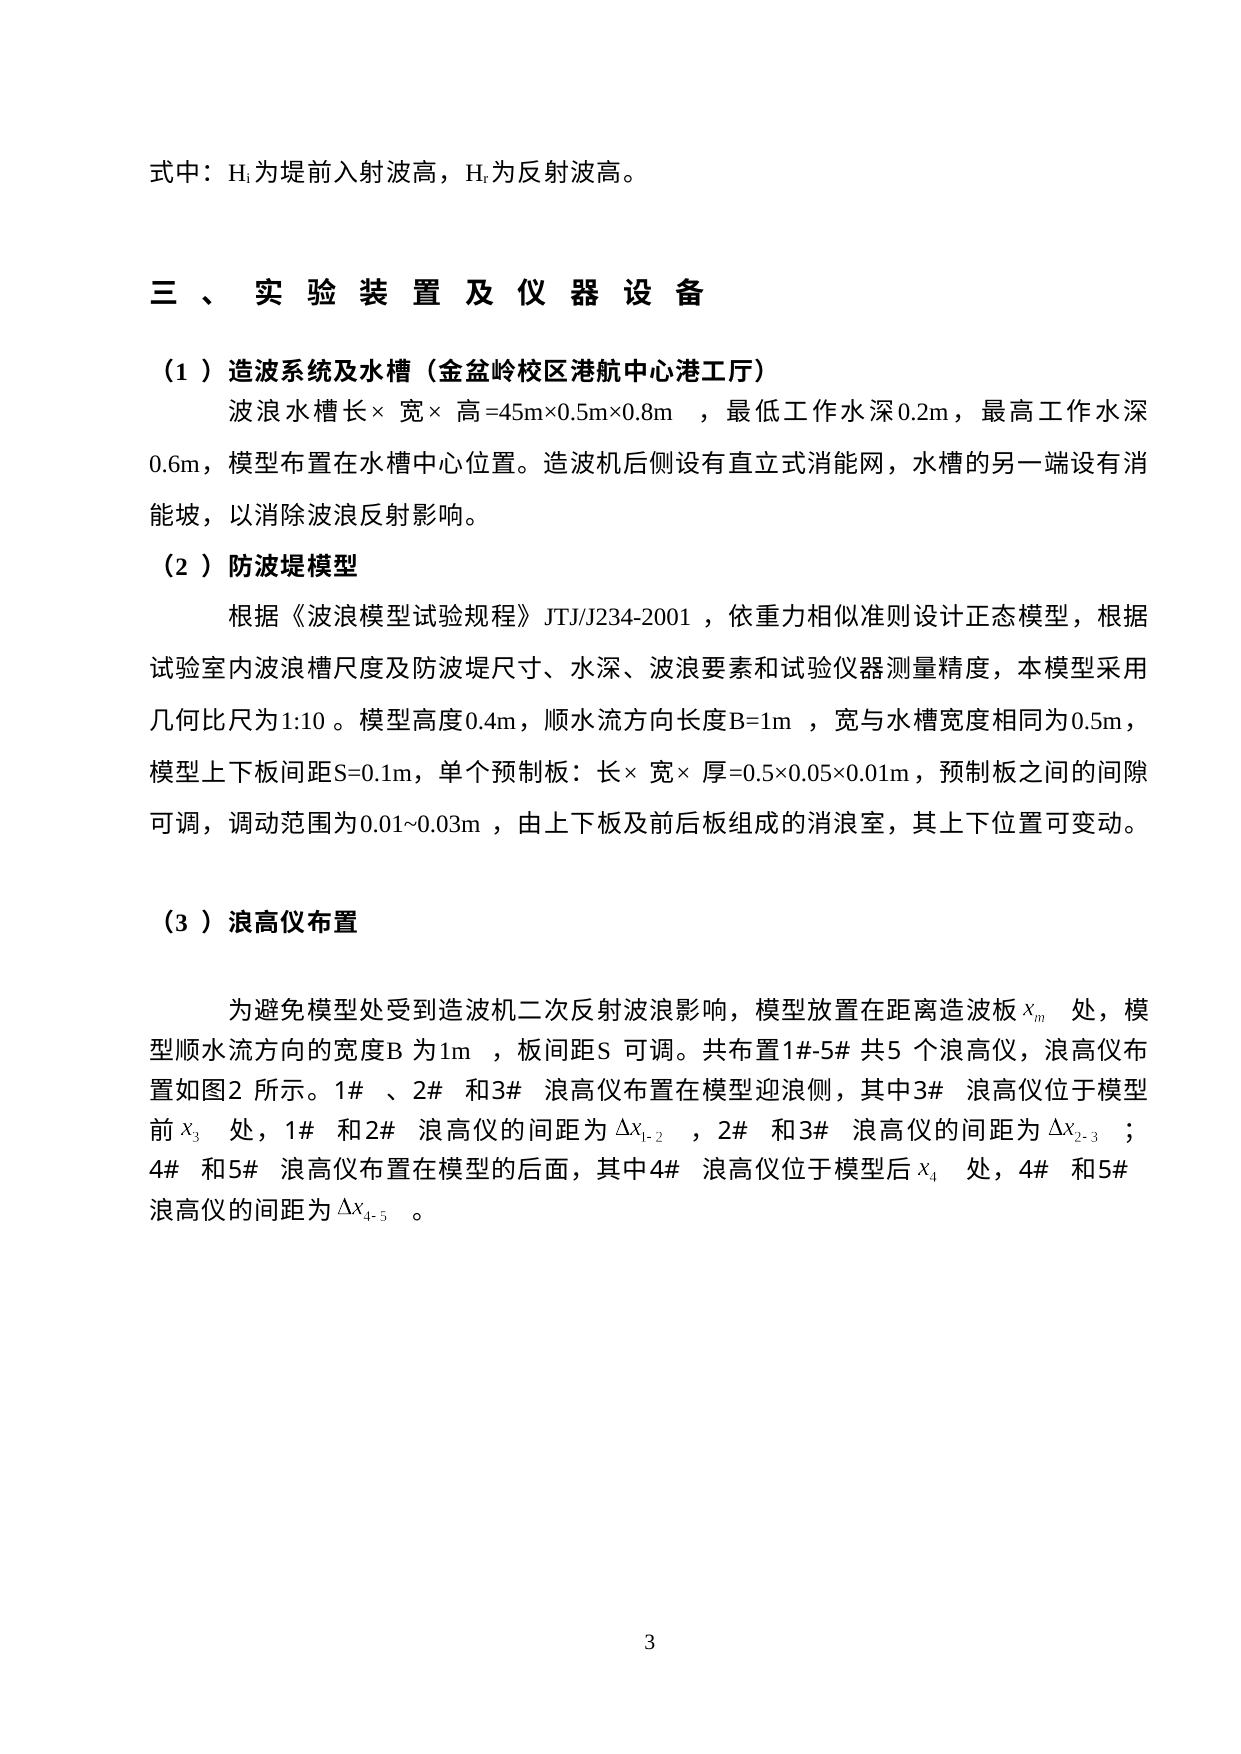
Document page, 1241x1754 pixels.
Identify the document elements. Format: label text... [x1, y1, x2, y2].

text 式中：Hi为堤前入射波高，Hr为反射波高。 [149, 151, 1150, 191]
text 三、实验装置及仪器设备 [149, 250, 1150, 330]
text 为避免模型处受到造波机二次反射波浪影响，模型放置在距离造波板处，模型顺水流方向的宽度B为1m，板间距S可调。共布置1#-5#共5个浪高仪，浪高仪布置如图2所示。1#、2#和3#浪高仪布置在模型迎浪侧，其中3#浪高仪位于模型前处，1#和2#浪高仪的间距为，2#和3#浪高仪的间距为；4#和5#浪高仪布置在模型的后面，其中4#浪高仪位于模型后处，4#和5#浪高仪的间距为。 [149, 989, 1150, 1228]
text 波浪水槽长×宽×高=45m×0.5m×0.8m，最低工作水深0.2m，最高工作水深0.6m，模型布置在水槽中心位置。造波机后侧设有直立式消能网，水槽的另一端设有消能坡，以消除波浪反射影响。 [149, 390, 1150, 533]
text （3）浪高仪布置 [149, 901, 1150, 941]
text 根据《波浪模型试验规程》JTJ/J234-2001，依重力相似准则设计正态模型，根据试验室内波浪槽尺度及防波堤尺寸、水深、波浪要素和试验仪器测量精度，本模型采用几何比尺为1:10。模型高度0.4m，顺水流方向长度B=1m，宽与水槽宽度相同为0.5m，模型上下板间距S=0.1m，单个预制板：长×宽×厚=0.5×0.05×0.01m，预制板之间的间隙可调，调动范围为0.01~0.03m，由上下板及前后板组成的消浪室，其上下位置可变动。 [149, 595, 1150, 842]
text （2）防波堤模型 [149, 544, 1150, 584]
text （1）造波系统及水槽（金盆岭校区港航中心港工厅） [149, 350, 1150, 390]
